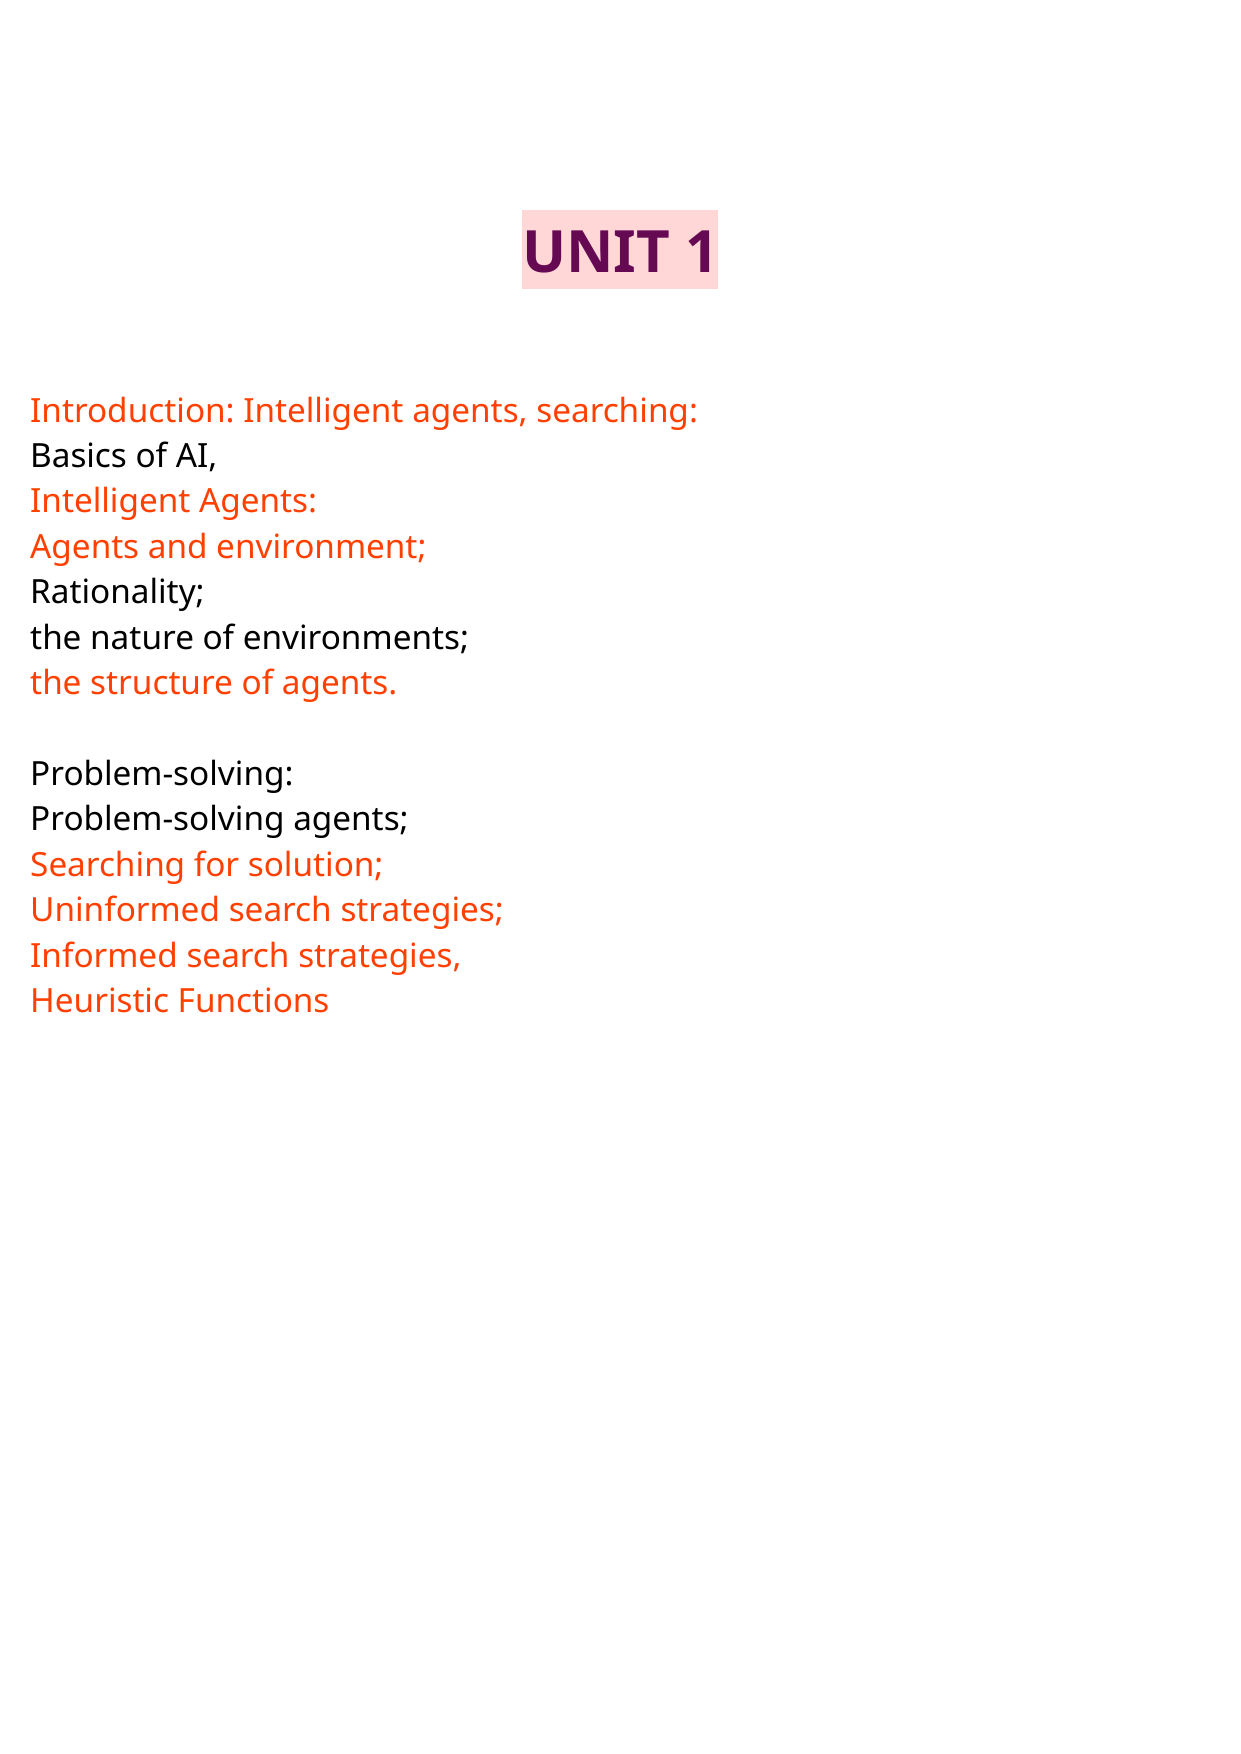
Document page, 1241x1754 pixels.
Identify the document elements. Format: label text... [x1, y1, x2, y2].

subtitle Heuristic Functions [30, 977, 1211, 1022]
subtitle Introduction: Intelligent agents, searching: [30, 386, 1211, 432]
subtitle the structure of agents. [30, 659, 1211, 704]
subtitle Searching for solution; [30, 841, 1211, 886]
subtitle the nature of environments; [30, 613, 1211, 659]
subtitle Problem-solving agents; [30, 795, 1211, 841]
subtitle Intelligent Agents: [30, 477, 1211, 523]
subtitle Informed search strategies, [30, 931, 1211, 977]
subtitle UNIT 1 [30, 210, 1211, 289]
subtitle Uninformed search strategies; [30, 886, 1211, 931]
subtitle Basics of AI, [30, 432, 1211, 477]
subtitle Rationality; [30, 568, 1211, 613]
subtitle Agents and environment; [30, 523, 1211, 568]
subtitle Problem-solving: [30, 750, 1211, 795]
